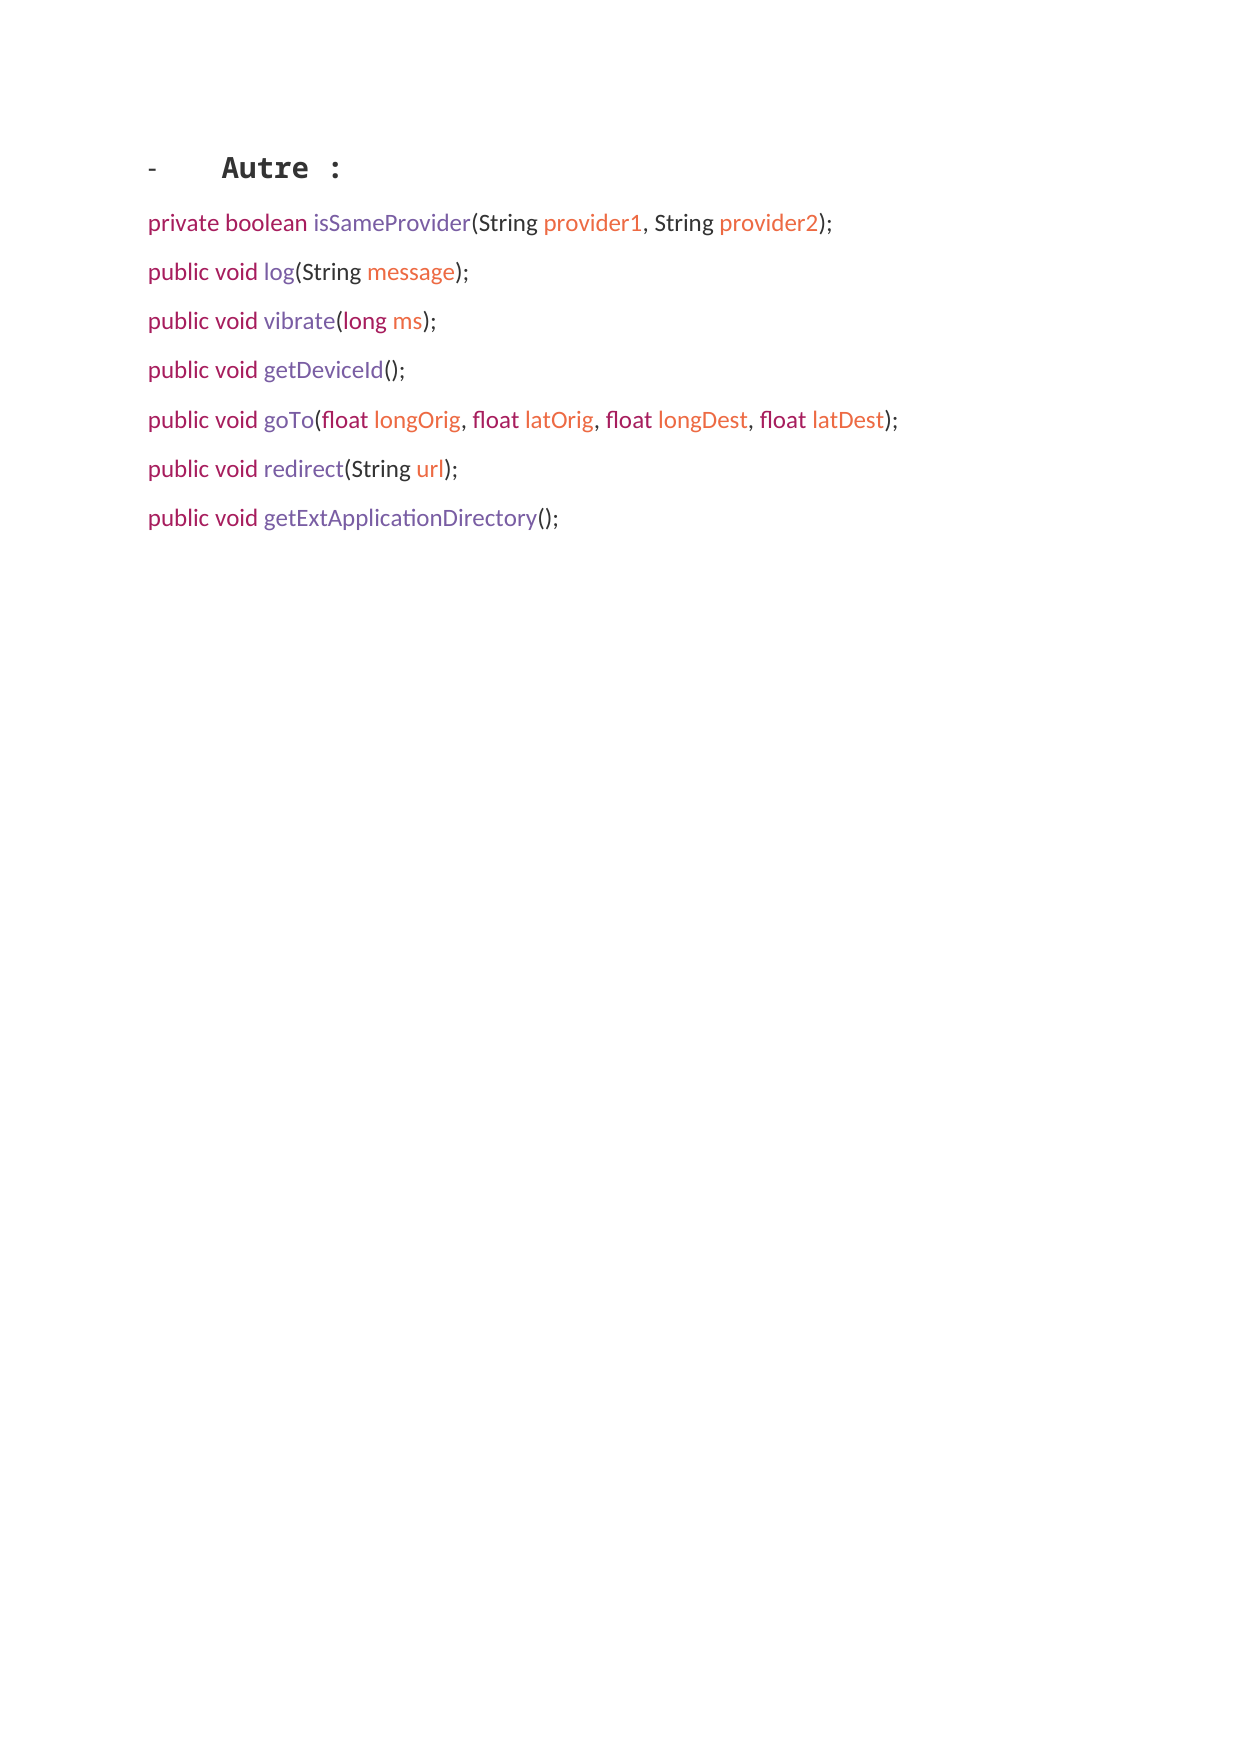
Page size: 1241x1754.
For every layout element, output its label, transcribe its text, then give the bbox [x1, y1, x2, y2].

text public void goTo(float longOrig, float latOrig, float longDest, float latDest); [148, 404, 1196, 434]
text public void redirect(String url); [148, 453, 1196, 483]
text public void getExtApplicationDirectory(); [148, 502, 1196, 533]
text public void getDeviceId(); [148, 354, 1196, 385]
text public void vibrate(long ms); [148, 305, 1196, 336]
list Autre : [148, 148, 1196, 187]
text public void log(String message); [148, 256, 1196, 286]
text private boolean isSameProvider(String provider1, String provider2); [148, 207, 1196, 237]
